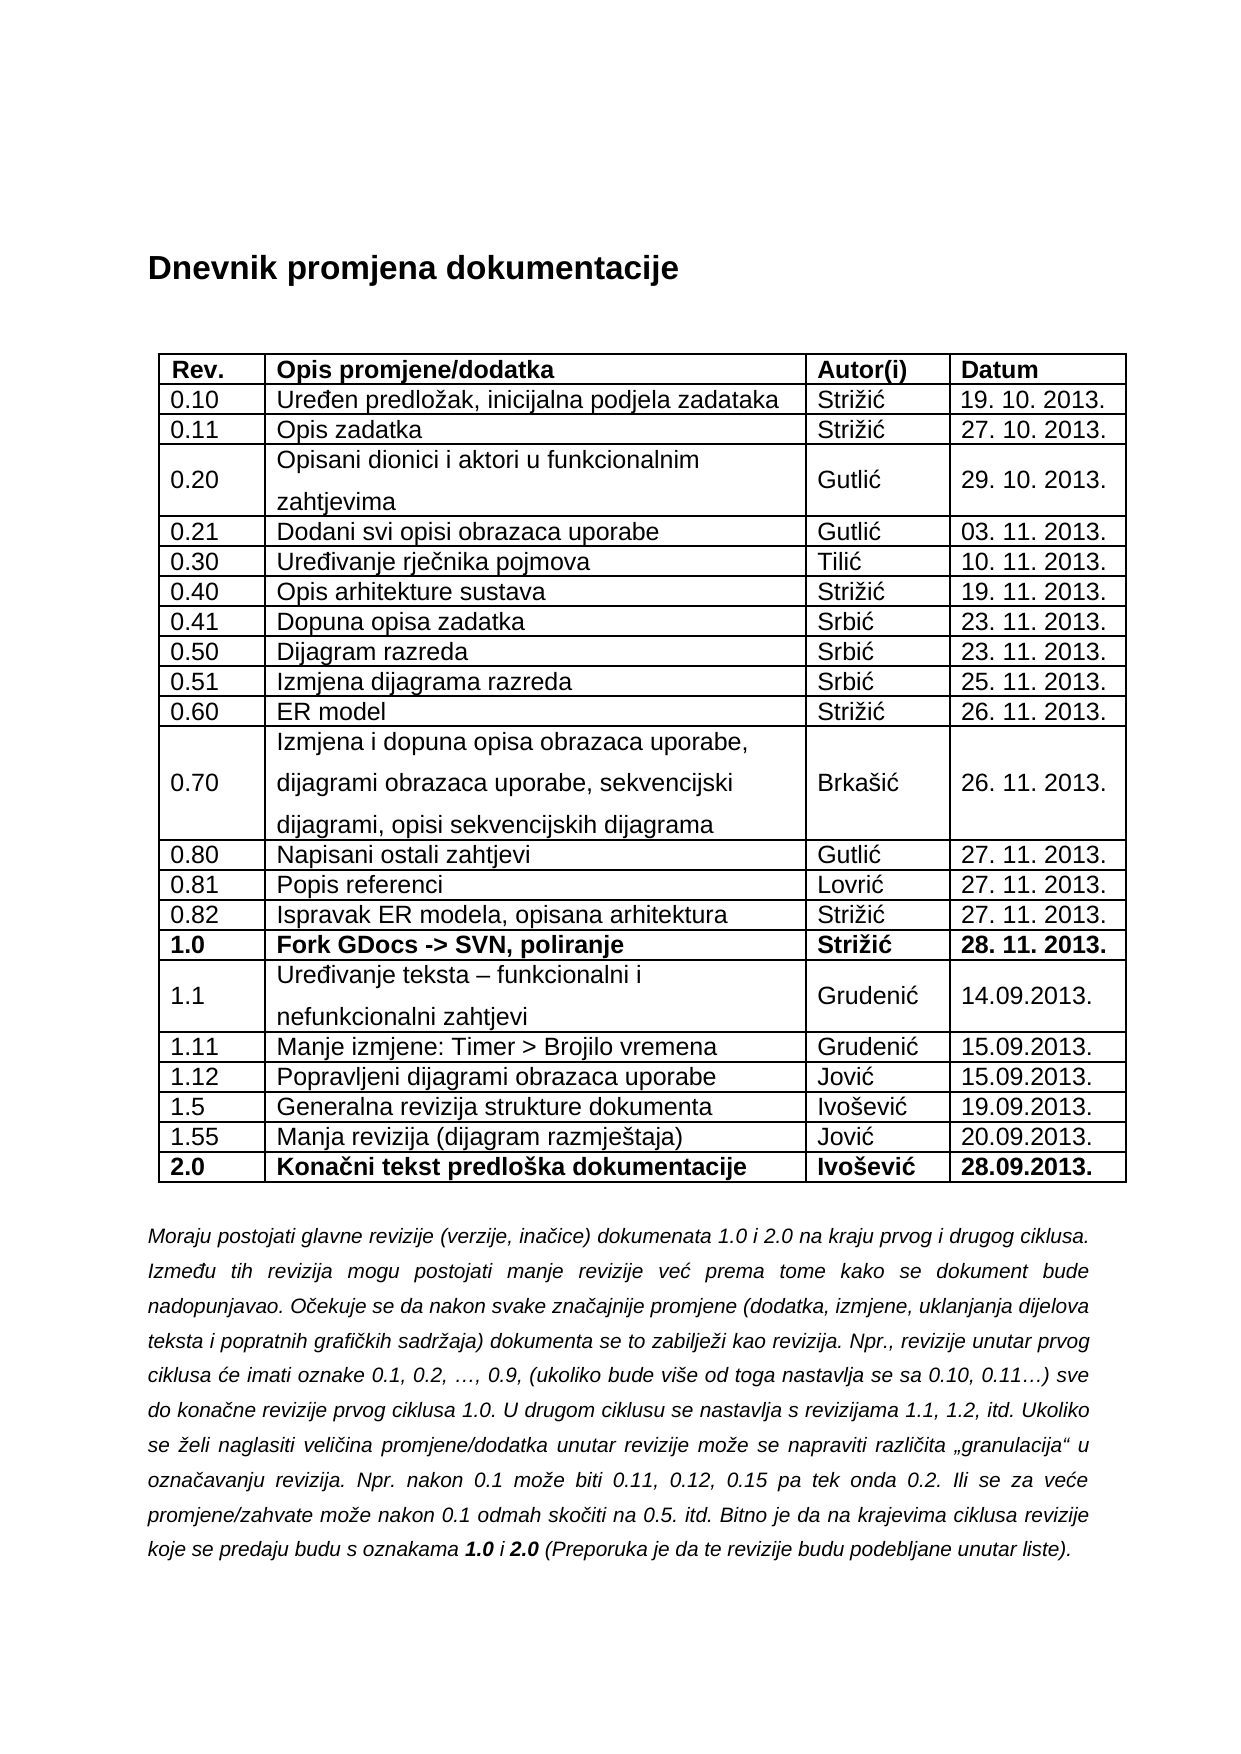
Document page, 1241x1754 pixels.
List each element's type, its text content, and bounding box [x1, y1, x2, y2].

table_cell Srbić [807, 607, 949, 635]
table_cell Dopuna opisa zadatka [266, 607, 805, 635]
table_cell 0.70 [160, 727, 264, 839]
table_cell Grudenić [807, 1033, 949, 1061]
table_cell 23. 11. 2013. [951, 607, 1125, 635]
table_cell Grudenić [807, 961, 949, 1031]
table_cell 2.0 [160, 1153, 264, 1181]
table_cell Lovrić [807, 871, 949, 899]
table_cell Opis zadatka [266, 415, 805, 443]
table_cell 20.09.2013. [951, 1123, 1125, 1151]
table_cell Napisani ostali zahtjevi [266, 841, 805, 869]
table_cell Gutlić [807, 517, 949, 545]
table_cell 15.09.2013. [951, 1063, 1125, 1091]
table_cell 1.0 [160, 931, 264, 959]
table_cell Strižić [807, 697, 949, 725]
table_cell 1.1 [160, 961, 264, 1031]
table_cell 27. 11. 2013. [951, 871, 1125, 899]
table_cell Fork GDocs -> SVN, poliranje [266, 931, 805, 959]
table_cell 27. 11. 2013. [951, 901, 1125, 929]
table_cell 0.10 [160, 385, 264, 413]
table_cell 0.21 [160, 517, 264, 545]
table_cell 15.09.2013. [951, 1033, 1125, 1061]
table_cell 1.11 [160, 1033, 264, 1061]
table_cell Opis arhitekture sustava [266, 577, 805, 605]
table_cell Konačni tekst predloška dokumentacije [266, 1153, 805, 1181]
table_cell Opisani dionici i aktori u funkcionalnim zahtjevima [266, 445, 805, 515]
table_cell 0.51 [160, 667, 264, 695]
table_cell 0.41 [160, 607, 264, 635]
table_cell Generalna revizija strukture dokumenta [266, 1093, 805, 1121]
table_cell 1.5 [160, 1093, 264, 1121]
table_cell Gutlić [807, 841, 949, 869]
table_cell Strižić [807, 577, 949, 605]
table_cell Ivošević [807, 1153, 949, 1181]
table_cell Izmjena dijagrama razreda [266, 667, 805, 695]
table_cell 27. 10. 2013. [951, 415, 1125, 443]
table_cell Uređen predložak, inicijalna podjela zadataka [266, 385, 805, 413]
table_cell 19. 10. 2013. [951, 385, 1125, 413]
table_header Opis promjene/dodatka [266, 355, 805, 383]
table_cell Popis referenci [266, 871, 805, 899]
table_header Autor(i) [807, 355, 949, 383]
table_cell 27. 11. 2013. [951, 841, 1125, 869]
table_cell 19. 11. 2013. [951, 577, 1125, 605]
table_cell 0.11 [160, 415, 264, 443]
table_cell Izmjena i dopuna opisa obrazaca uporabe, dijagrami obrazaca uporabe, sekvencijski dijagrami, opisi sekvencijskih dijagrama [266, 727, 805, 839]
table_cell 23. 11. 2013. [951, 637, 1125, 665]
table_cell Strižić [807, 415, 949, 443]
table_cell Manje izmjene: Timer > Brojilo vremena [266, 1033, 805, 1061]
table_cell Uređivanje teksta – funkcionalni i nefunkcionalni zahtjevi [266, 961, 805, 1031]
table_cell 0.50 [160, 637, 264, 665]
subtitle Dnevnik promjena dokumentacije [148, 249, 1093, 287]
table_cell Strižić [807, 931, 949, 959]
table_cell Manja revizija (dijagram razmještaja) [266, 1123, 805, 1151]
table_cell Popravljeni dijagrami obrazaca uporabe [266, 1063, 805, 1091]
table_cell Brkašić [807, 727, 949, 839]
table_cell 10. 11. 2013. [951, 547, 1125, 575]
table_cell 03. 11. 2013. [951, 517, 1125, 545]
table_cell Ispravak ER modela, opisana arhitektura [266, 901, 805, 929]
table_cell Dodani svi opisi obrazaca uporabe [266, 517, 805, 545]
table_cell Dijagram razreda [266, 637, 805, 665]
table_cell Uređivanje rječnika pojmova [266, 547, 805, 575]
table_cell Tilić [807, 547, 949, 575]
table_cell Strižić [807, 901, 949, 929]
table_cell 0.60 [160, 697, 264, 725]
table_cell Srbić [807, 637, 949, 665]
table_cell Srbić [807, 667, 949, 695]
table_cell Gutlić [807, 445, 949, 515]
text Moraju postojati glavne revizije (verzije, inačice) dokumenata 1.0 i 2.0 na kraju prvog i drugog ciklusa. Između tih revizija mogu postojati manje revizije već prema tome kako se dokument bude nadopunjavao. Očekuje se da nakon svake značajnije promjene (dodatka, izmjene, uklanjanja dijelova teksta i popratnih grafičkih sadržaja) dokumenta se to zabilježi kao revizija. Npr., revizije unutar prvog ciklusa će imati oznake 0.1, 0.2, …, 0.9, (ukoliko bude više od toga nastavlja se sa 0.10, 0.11…) sve do konačne revizije prvog ciklusa 1.0. U drugom ciklusu se nastavlja s revizijama 1.1, 1.2, itd. Ukoliko se želi naglasiti veličina promjene/dodatka unutar revizije može se napraviti različita „granulacija“ u označavanju revizija. Npr. nakon 0.1 može biti 0.11, 0.12, 0.15 pa tek onda 0.2. Ili se za veće promjene/zahvate može nakon 0.1 odmah skočiti na 0.5. itd. Bitno je da na krajevima ciklusa revizije koje se predaju budu s oznakama 1.0 i 2.0 (Preporuka je da te revizije budu podebljane unutar liste). [148, 1225, 1093, 1561]
table_cell 0.30 [160, 547, 264, 575]
table_header Rev. [160, 355, 264, 383]
table_cell 25. 11. 2013. [951, 667, 1125, 695]
table_header Datum [951, 355, 1125, 383]
table_cell 0.81 [160, 871, 264, 899]
table_cell 14.09.2013. [951, 961, 1125, 1031]
table_cell 0.82 [160, 901, 264, 929]
table_cell 29. 10. 2013. [951, 445, 1125, 515]
table_cell Jović [807, 1063, 949, 1091]
table_cell 26. 11. 2013. [951, 697, 1125, 725]
table_cell Ivošević [807, 1093, 949, 1121]
table_cell 0.20 [160, 445, 264, 515]
table_cell 28. 11. 2013. [951, 931, 1125, 959]
table_cell 28.09.2013. [951, 1153, 1125, 1181]
table_cell ER model [266, 697, 805, 725]
table_cell 1.55 [160, 1123, 264, 1151]
table_cell 26. 11. 2013. [951, 727, 1125, 839]
table_cell Jović [807, 1123, 949, 1151]
table_cell 1.12 [160, 1063, 264, 1091]
table_cell 0.80 [160, 841, 264, 869]
table_cell 19.09.2013. [951, 1093, 1125, 1121]
table_cell 0.40 [160, 577, 264, 605]
table_cell Strižić [807, 385, 949, 413]
